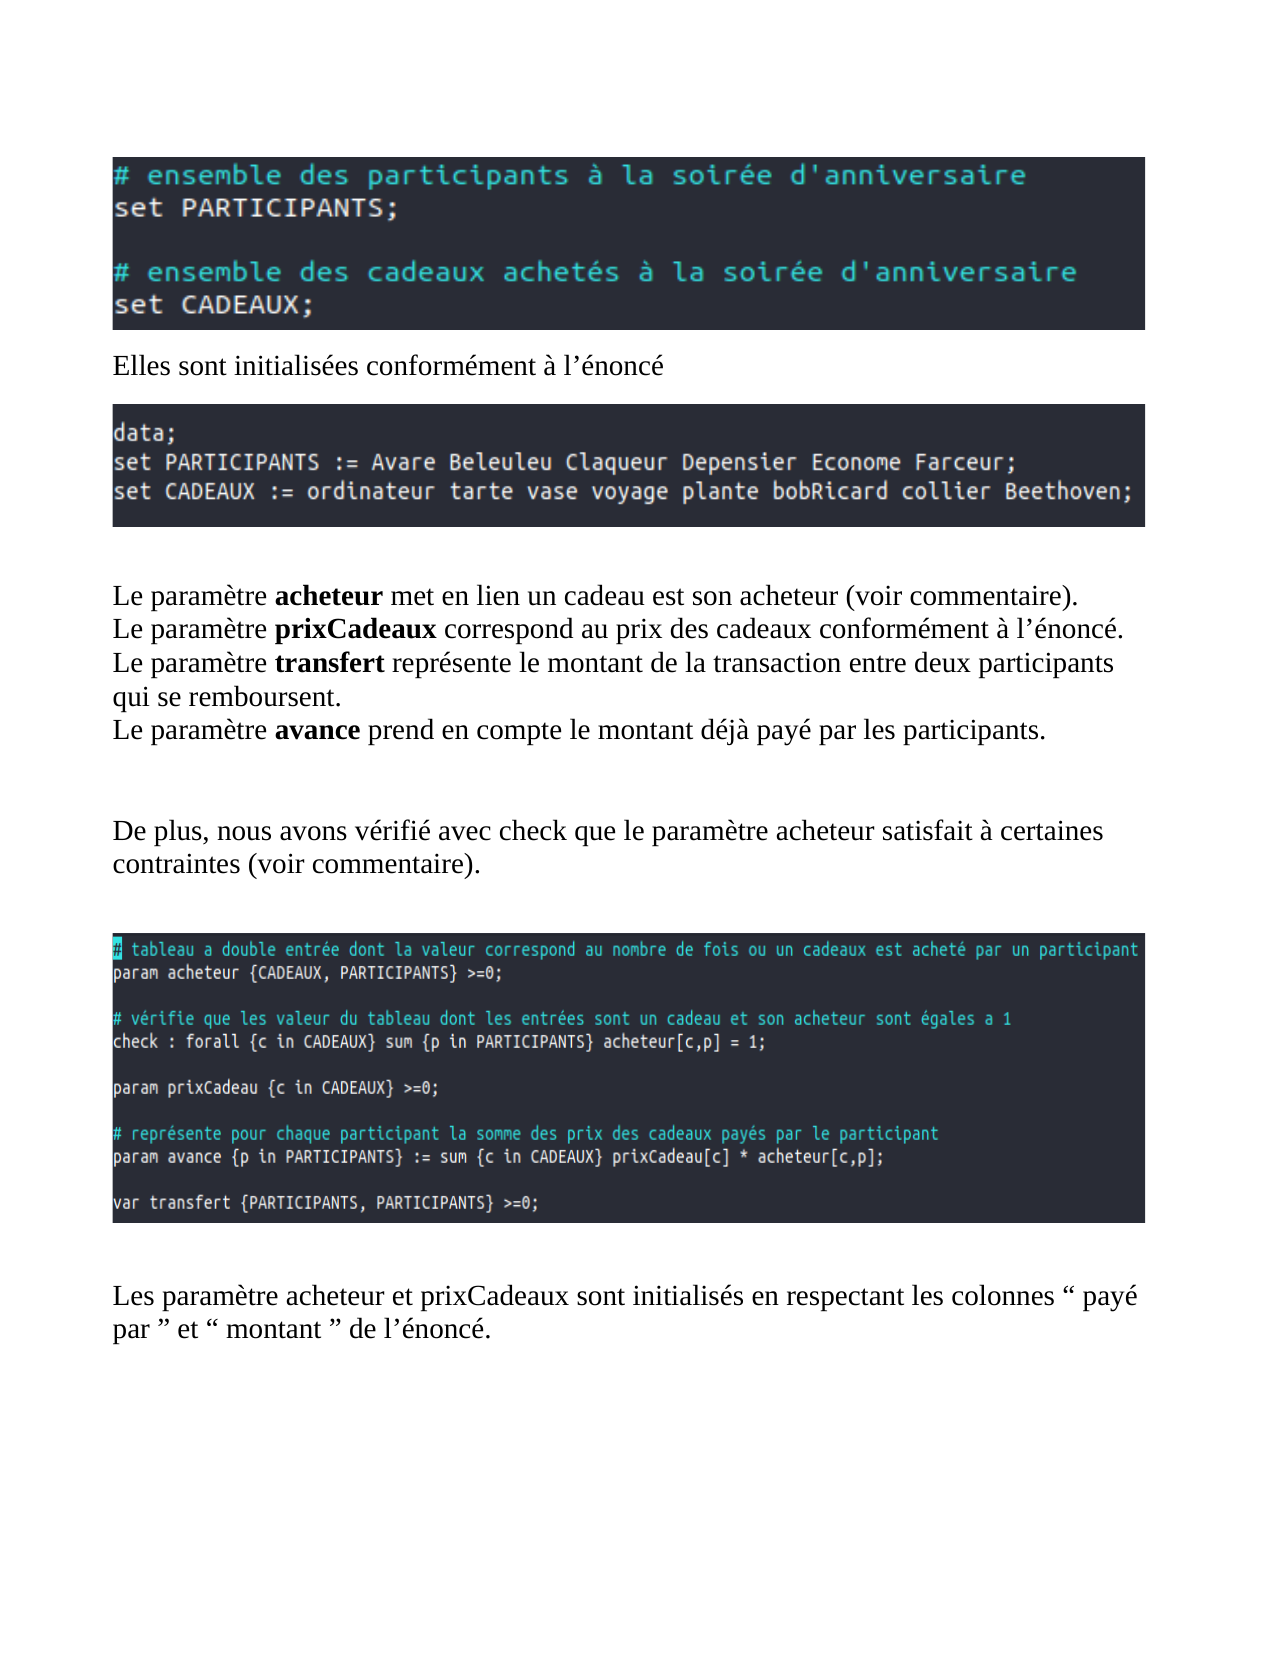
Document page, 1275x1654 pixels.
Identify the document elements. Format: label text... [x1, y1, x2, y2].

text Le paramètre acheteur met en lien un cadeau est son acheteur (voir commentaire). [112, 578, 1158, 612]
text Le paramètre prixCadeaux correspond au prix des cadeaux conformément à l’énoncé. [112, 612, 1158, 645]
text Elles sont initialisées conformément à l’énoncé [112, 348, 1158, 382]
picture [112, 157, 1146, 330]
picture [112, 404, 1146, 527]
text Le paramètre avance prend en compte le montant déjà payé par les participants. [112, 712, 1158, 746]
picture [112, 933, 1146, 1223]
text Les paramètre acheteur et prixCadeaux sont initialisés en respectant les colonnes “ payé par ” et “ montant ” de l’énoncé. [112, 1278, 1158, 1345]
text De plus, nous avons vérifié avec check que le paramètre acheteur satisfait à certaines contraintes (voir commentaire). [112, 813, 1158, 880]
text Le paramètre transfert représente le montant de la transaction entre deux participants qui se remboursent. [112, 645, 1158, 712]
